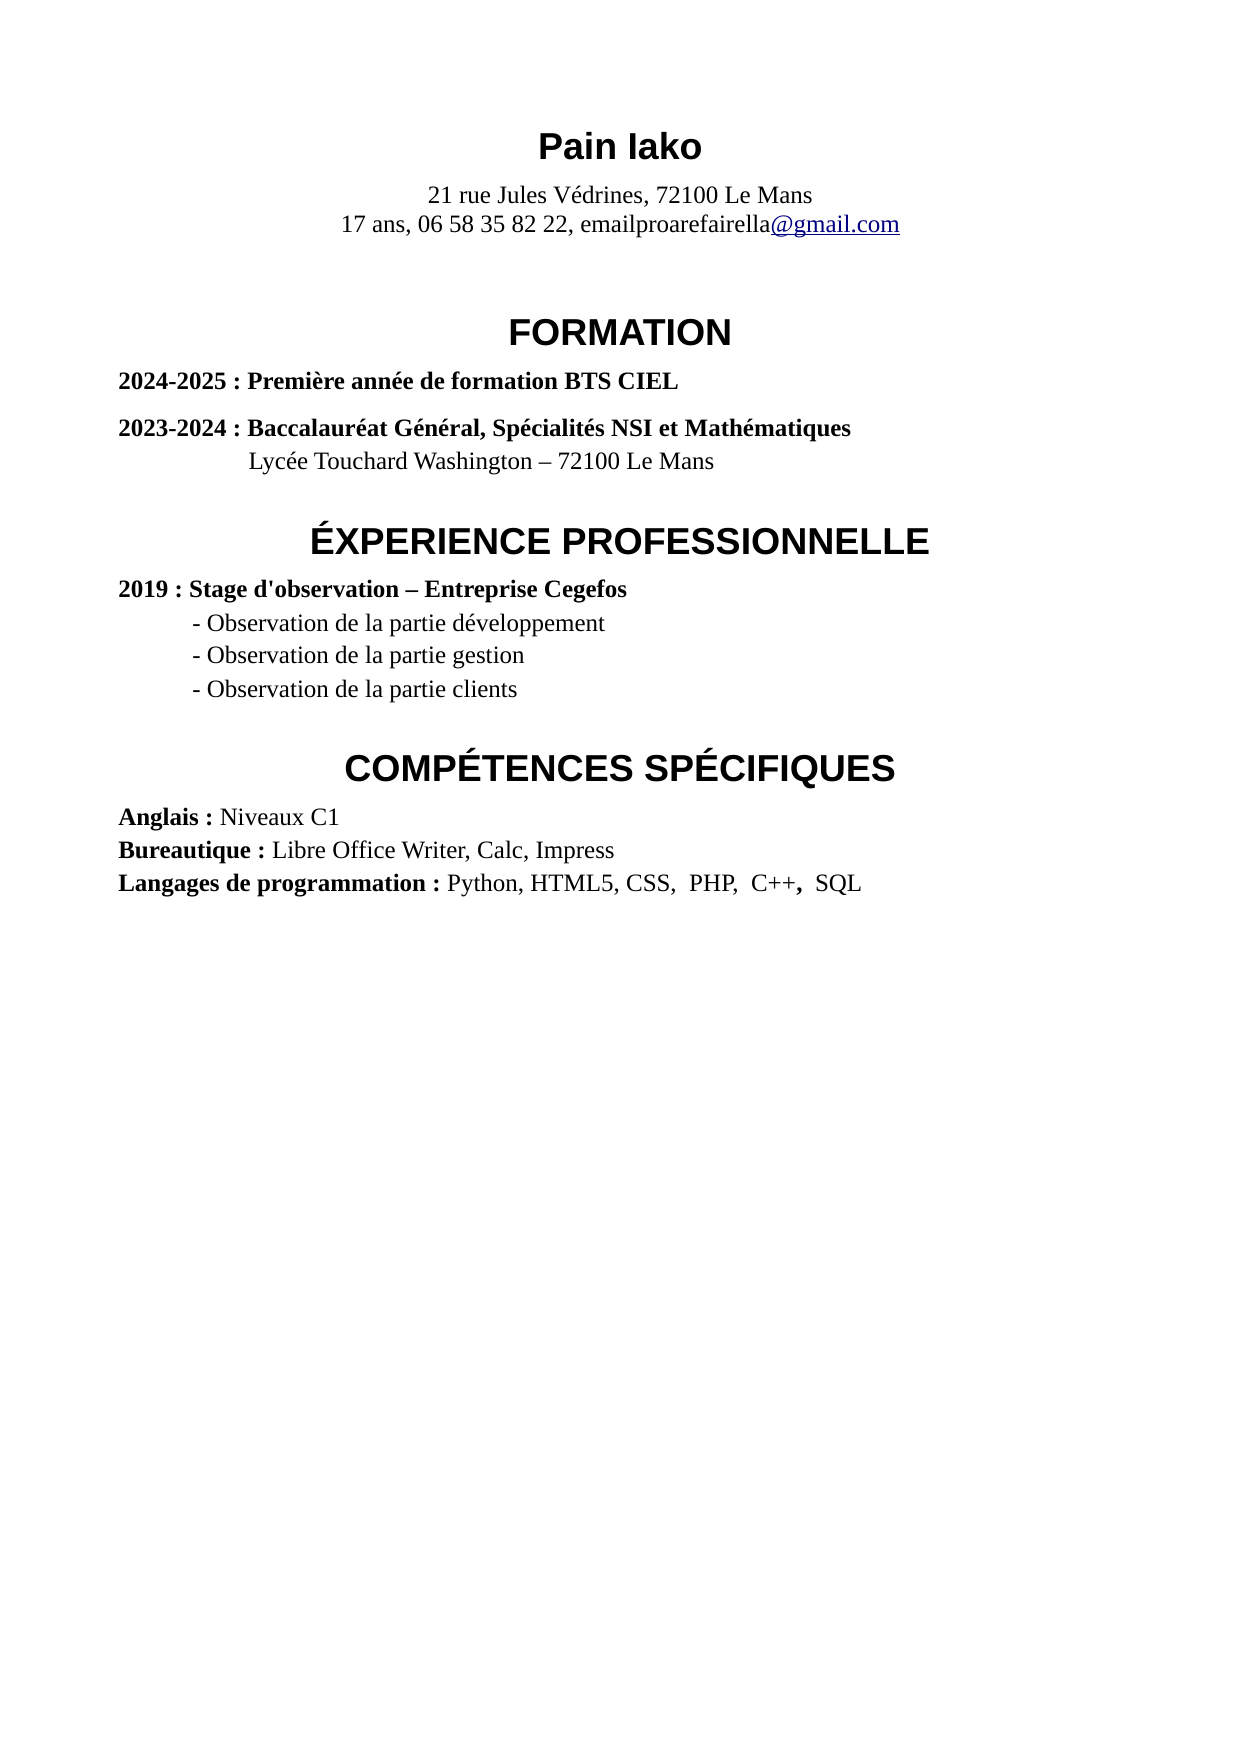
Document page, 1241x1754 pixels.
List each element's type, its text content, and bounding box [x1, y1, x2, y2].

subtitle COMPÉTENCES SPÉCIFIQUES [118, 746, 1122, 789]
text 17 ans, 06 58 35 82 22, emailproarefairella@gmail.com [118, 209, 1122, 237]
text 2024-2025 : Première année de formation BTS CIEL [118, 366, 1122, 394]
subtitle Pain Iako [118, 124, 1122, 167]
text 21 rue Jules Védrines, 72100 Le Mans [118, 180, 1122, 209]
subtitle FORMATION [118, 310, 1122, 353]
text 2023-2024 : Baccalauréat Général, Spécialités NSI et Mathématiques Lycée Touchard Washington – 72100 Le Mans [118, 413, 1122, 475]
text 2019 : Stage d'observation – Entreprise Cegefos - Observation de la partie développement - Observation de la partie gestion - Observation de la partie clients [118, 574, 1122, 702]
text Anglais : Niveaux C1 Bureautique : Libre Office Writer, Calc, Impress Langages de programmation : Python, HTML5, CSS, PHP, C++, SQL [118, 802, 1122, 897]
subtitle ÉXPERIENCE PROFESSIONNELLE [118, 519, 1122, 562]
